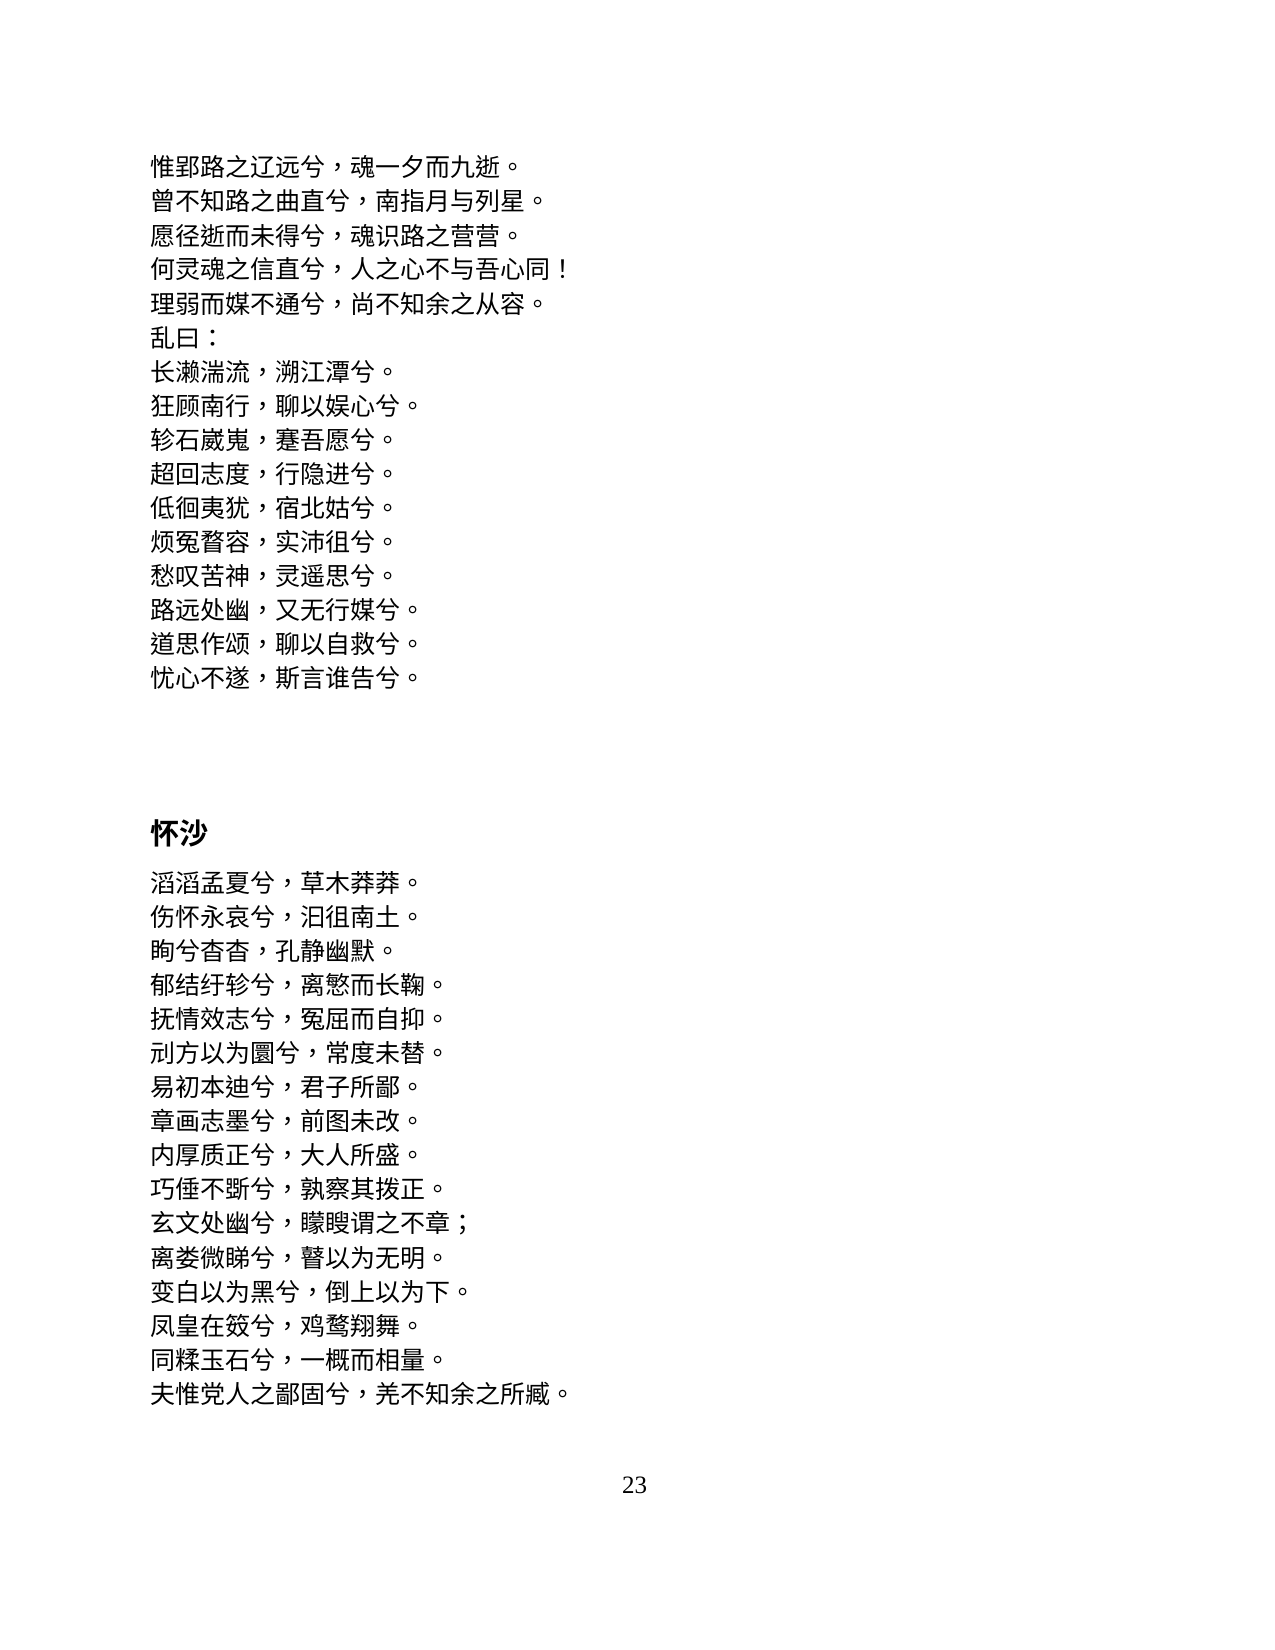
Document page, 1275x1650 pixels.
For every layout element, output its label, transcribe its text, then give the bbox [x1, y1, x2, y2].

text 惟郢路之辽远兮，魂一夕而九逝。 曾不知路之曲直兮，南指月与列星。 愿径逝而未得兮，魂识路之营营。 何灵魂之信直兮，人之心不与吾心同！ 理弱而媒不通兮，尚不知余之从容。 乱曰： 长濑湍流，溯江潭兮。 狂顾南行，聊以娱心兮。 轸石崴嵬，蹇吾愿兮。 超回志度，行隐进兮。 低徊夷犹，宿北姑兮。 烦冤瞀容，实沛徂兮。 愁叹苦神，灵遥思兮。 路远处幽，又无行媒兮。 道思作颂，聊以自救兮。 忧心不遂，斯言谁告兮。 [150, 150, 1125, 695]
text 滔滔孟夏兮，草木莽莽。 伤怀永哀兮，汩徂南土。 眴兮杳杳，孔静幽默。 郁结纡轸兮，离慜而长鞠。 抚情效志兮，冤屈而自抑。 刓方以为圜兮，常度未替。 易初本迪兮，君子所鄙。 章画志墨兮，前图未改。 内厚质正兮，大人所盛。 巧倕不斲兮，孰察其拨正。 玄文处幽兮，矇瞍谓之不章； 离娄微睇兮，瞽以为无明。 变白以为黑兮，倒上以为下。 凤皇在笯兮，鸡鹜翔舞。 同糅玉石兮，一概而相量。 夫惟党人之鄙固兮，羌不知余之所臧。 [150, 866, 1125, 1411]
subtitle 怀沙 [150, 813, 1125, 853]
